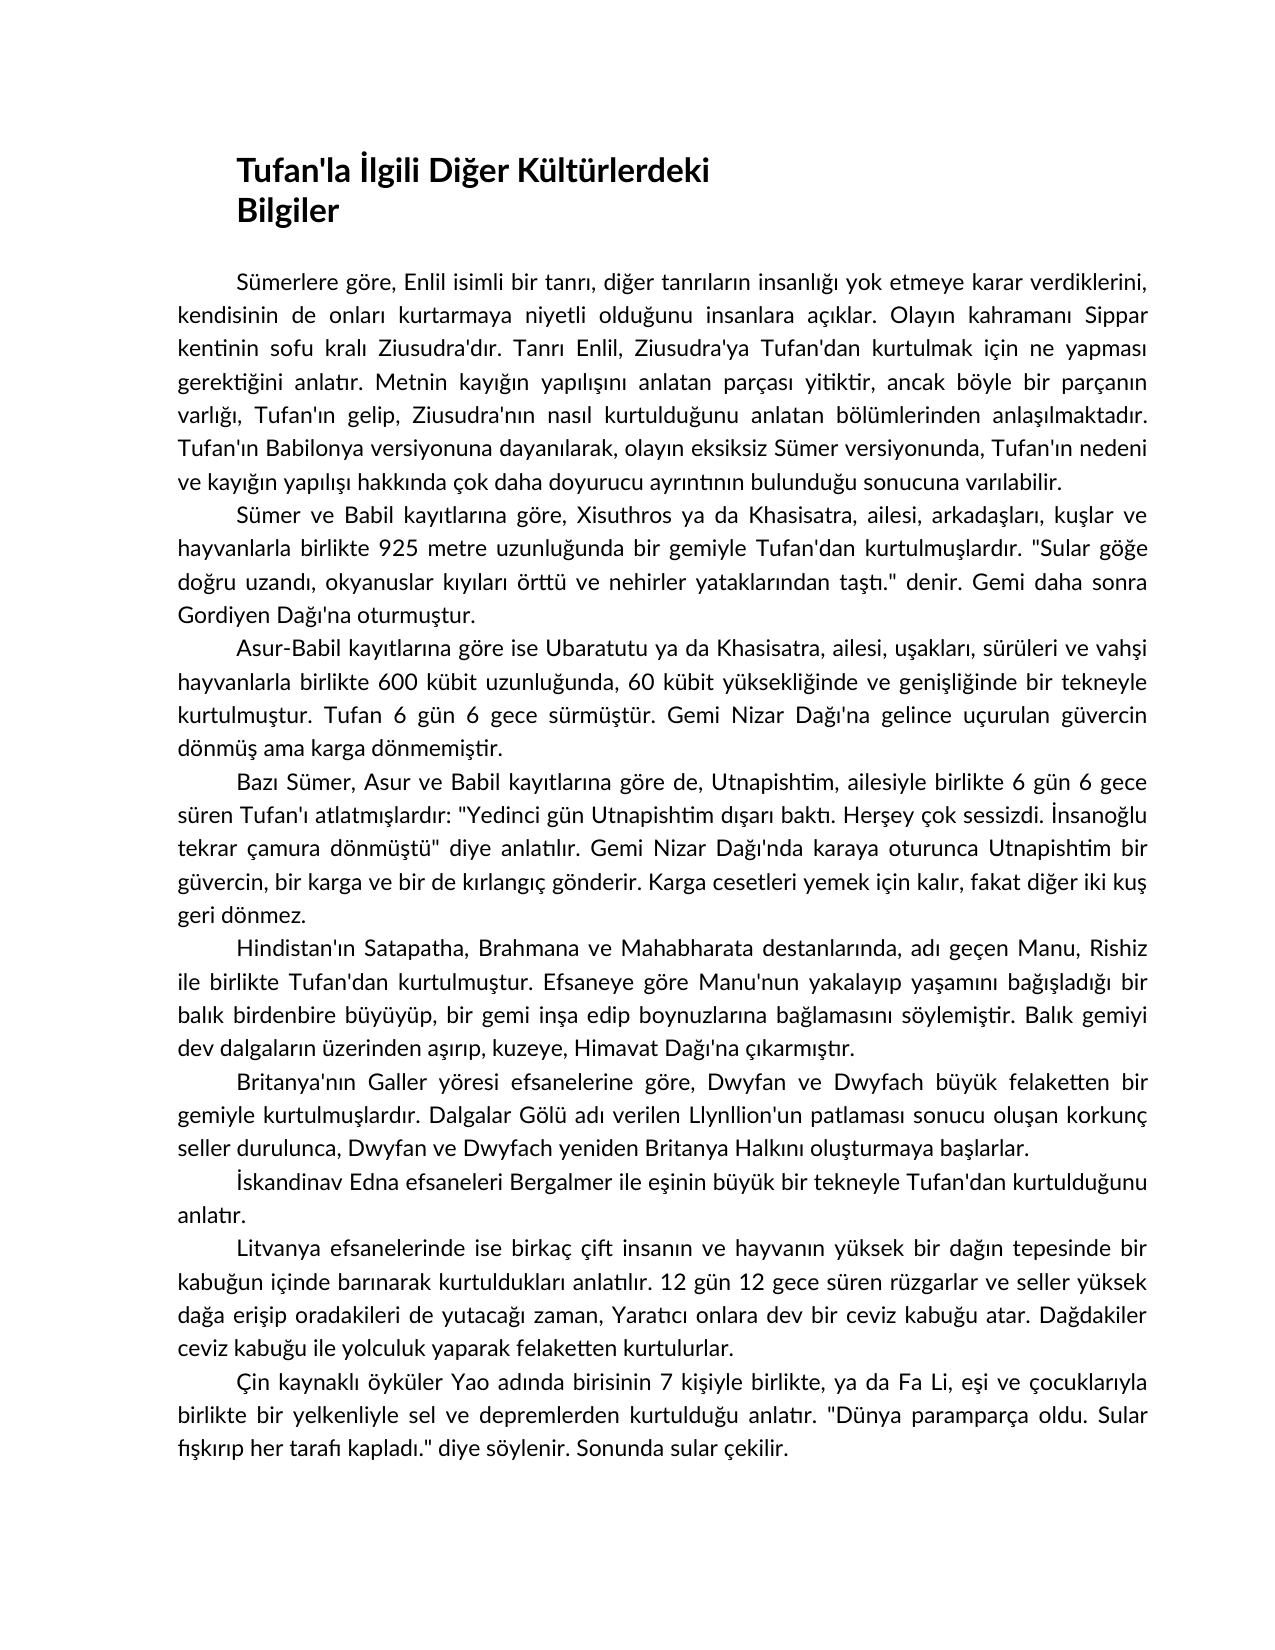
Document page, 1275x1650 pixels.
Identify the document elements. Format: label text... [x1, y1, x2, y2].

text Sümer ve Babil kayıtlarına göre, Xisuthros ya da Khasisatra, ailesi, arkadaşları, kuşlar ve hayvanlarla birlikte 925 metre uzunluğunda bir gemiyle Tufan'dan kurtulmuşlardır. "Sular göğe doğru uzandı, okyanuslar kıyıları örttü ve nehirler yataklarından taştı." denir. Gemi daha sonra Gordiyen Dağı'na oturmuştur. [177, 497, 1149, 630]
subtitle Bilgiler [177, 190, 1149, 230]
subtitle Tufan'la İlgili Diğer Kültürlerdeki [177, 150, 1149, 190]
text Sümerlere göre, Enlil isimli bir tanrı, diğer tanrıların insanlığı yok etmeye karar verdiklerini, kendisinin de onları kurtarmaya niyetli olduğunu insanlara açıklar. Olayın kahramanı Sippar kentinin sofu kralı Ziusudra'dır. Tanrı Enlil, Ziusudra'ya Tufan'dan kurtulmak için ne yapması gerektiğini anlatır. Metnin kayığın yapılışını anlatan parçası yitiktir, ancak böyle bir parçanın varlığı, Tufan'ın gelip, Ziusudra'nın nasıl kurtulduğunu anlatan bölümlerinden anlaşılmaktadır. Tufan'ın Babilonya versiyonuna dayanılarak, olayın eksiksiz Sümer versiyonunda, Tufan'ın nedeni ve kayığın yapılışı hakkında çok daha doyurucu ayrıntının bulunduğu sonucuna varılabilir. [177, 263, 1149, 497]
text Çin kaynaklı öyküler Yao adında birisinin 7 kişiyle birlikte, ya da Fa Li, eşi ve çocuklarıyla birlikte bir yelkenliyle sel ve depremlerden kurtulduğu anlatır. "Dünya paramparça oldu. Sular fışkırıp her tarafı kapladı." diye söylenir. Sonunda sular çekilir. [177, 1363, 1149, 1463]
text Bazı Sümer, Asur ve Babil kayıtlarına göre de, Utnapishtim, ailesiyle birlikte 6 gün 6 gece süren Tufan'ı atlatmışlardır: "Yedinci gün Utnapishtim dışarı baktı. Herşey çok sessizdi. İnsanoğlu tekrar çamura dönmüştü" diye anlatılır. Gemi Nizar Dağı'nda karaya oturunca Utnapishtim bir güvercin, bir karga ve bir de kırlangıç gönderir. Karga cesetleri yemek için kalır, fakat diğer iki kuş geri dönmez. [177, 763, 1149, 930]
text İskandinav Edna efsaneleri Bergalmer ile eşinin büyük bir tekneyle Tufan'dan kurtulduğunu anlatır. [177, 1163, 1149, 1230]
text Hindistan'ın Satapatha, Brahmana ve Mahabharata destanlarında, adı geçen Manu, Rishiz ile birlikte Tufan'dan kurtulmuştur. Efsaneye göre Manu'nun yakalayıp yaşamını bağışladığı bir balık birdenbire büyüyüp, bir gemi inşa edip boynuzlarına bağlamasını söylemiştir. Balık gemiyi dev dalgaların üzerinden aşırıp, kuzeye, Himavat Dağı'na çıkarmıştır. [177, 930, 1149, 1063]
text Litvanya efsanelerinde ise birkaç çift insanın ve hayvanın yüksek bir dağın tepesinde bir kabuğun içinde barınarak kurtuldukları anlatılır. 12 gün 12 gece süren rüzgarlar ve seller yüksek dağa erişip oradakileri de yutacağı zaman, Yaratıcı onlara dev bir ceviz kabuğu atar. Dağdakiler ceviz kabuğu ile yolculuk yaparak felaketten kurtulurlar. [177, 1230, 1149, 1363]
text Asur-Babil kayıtlarına göre ise Ubaratutu ya da Khasisatra, ailesi, uşakları, sürüleri ve vahşi hayvanlarla birlikte 600 kübit uzunluğunda, 60 kübit yüksekliğinde ve genişliğinde bir tekneyle kurtulmuştur. Tufan 6 gün 6 gece sürmüştür. Gemi Nizar Dağı'na gelince uçurulan güvercin dönmüş ama karga dönmemiştir. [177, 630, 1149, 763]
text Britanya'nın Galler yöresi efsanelerine göre, Dwyfan ve Dwyfach büyük felaketten bir gemiyle kurtulmuşlardır. Dalgalar Gölü adı verilen Llynllion'un patlaması sonucu oluşan korkunç seller durulunca, Dwyfan ve Dwyfach yeniden Britanya Halkını oluşturmaya başlarlar. [177, 1063, 1149, 1163]
